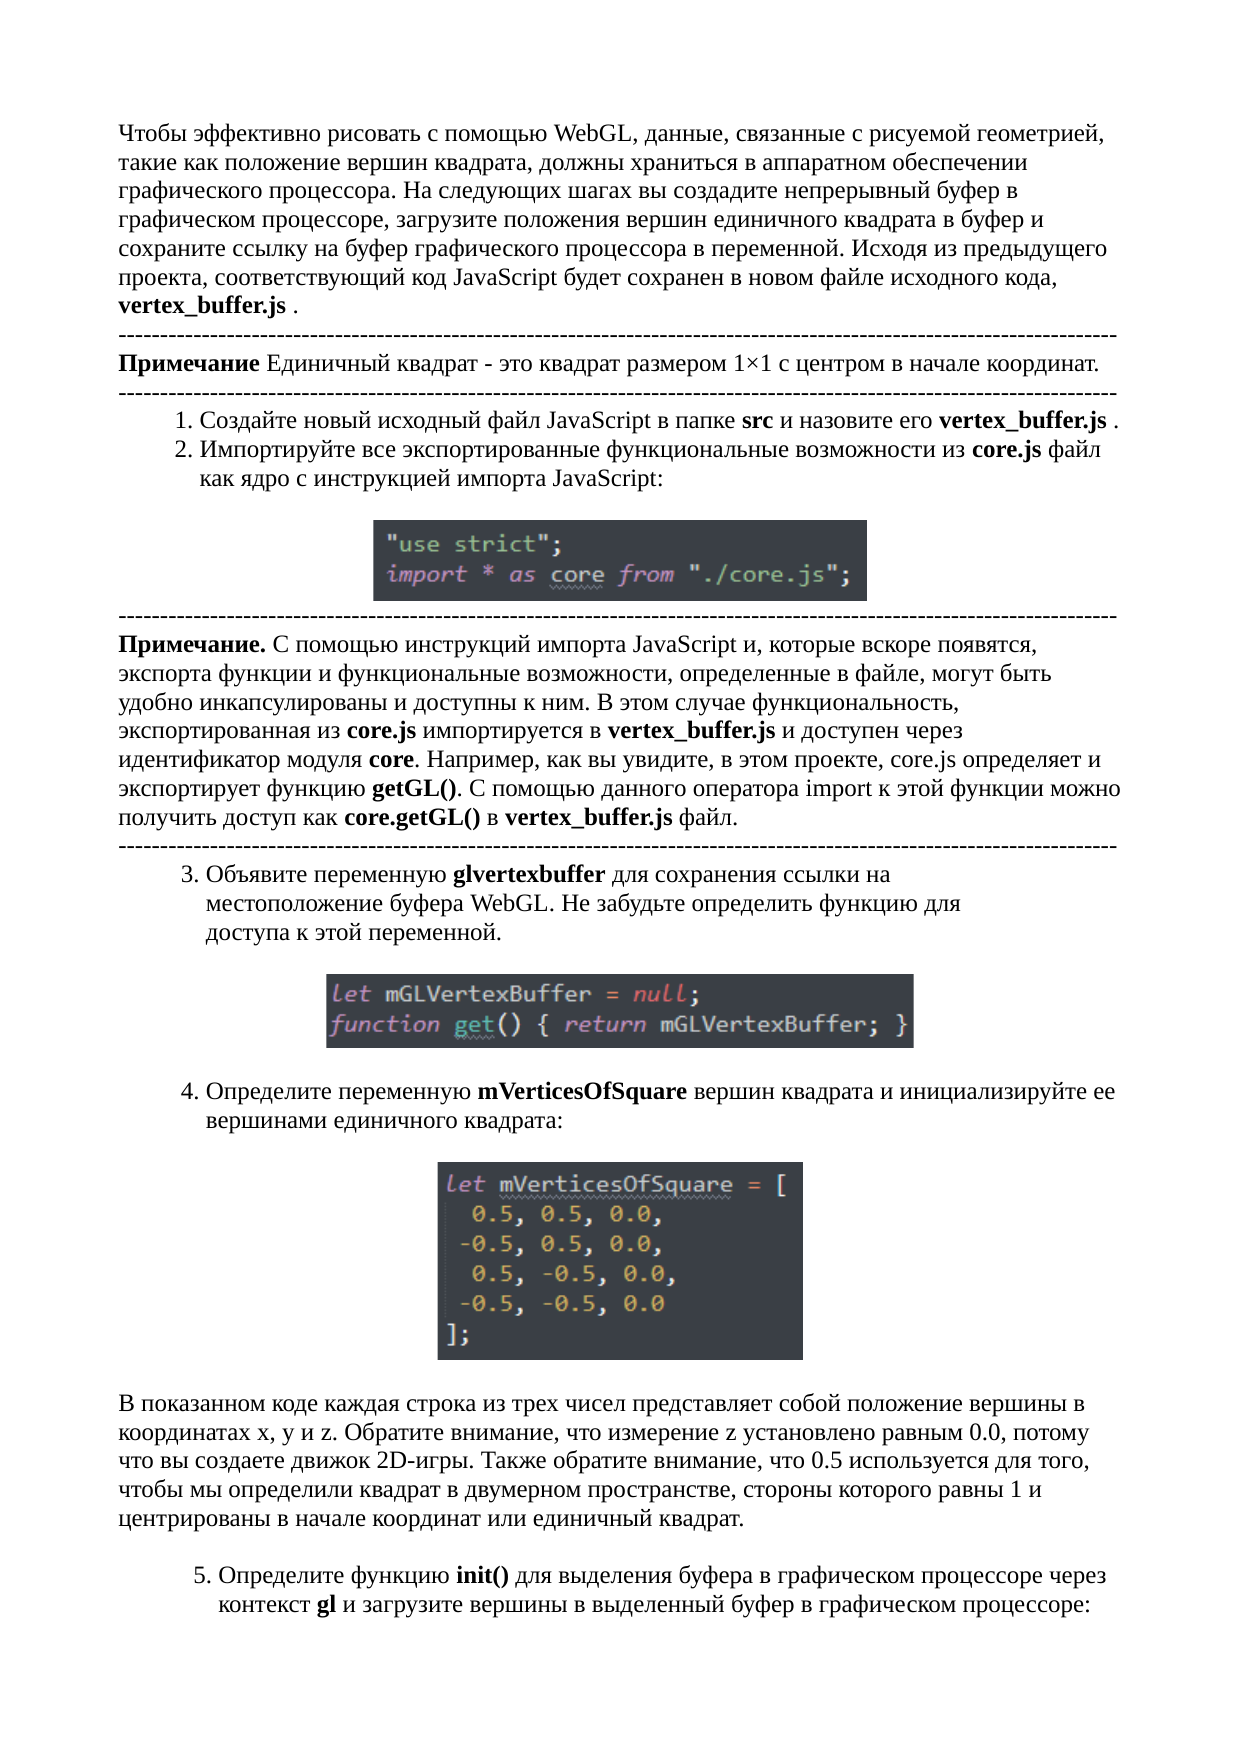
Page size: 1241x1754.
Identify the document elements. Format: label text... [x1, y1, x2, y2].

text 1. Создайте новый исходный файл JavaScript в папке src и назовите его vertex_buffer.js . [118, 406, 1122, 434]
text ------------------------------------------------------------------------------------------------------------------------ [118, 521, 1122, 629]
text доступа к этой переменной. [118, 917, 1122, 945]
text ------------------------------------------------------------------------------------------------------------------------ [118, 830, 1122, 859]
text как ядро с инструкцией импорта JavaScript: [118, 463, 1122, 492]
text 4. Определите переменную mVerticesOfSquare вершин квадрата и инициализируйте ее [118, 1076, 1122, 1105]
text В показанном коде каждая строка из трех чисел представляет собой положение вершины в координатах x, y и z. Обратите внимание, что измерение z установлено равным 0.0, потому что вы создаете движок 2D-игры. Также обратите внимание, что 0.5 используется для того, чтобы мы определили квадрат в двумерном пространстве, стороны которого равны 1 и центрированы в начале координат или единичный квадрат. [118, 1388, 1122, 1532]
text ------------------------------------------------------------------------------------------------------------------------ [118, 377, 1122, 406]
text ------------------------------------------------------------------------------------------------------------------------ [118, 319, 1122, 348]
text такие как положение вершин квадрата, должны храниться в аппаратном обеспечении графического процессора. На следующих шагах вы создадите непрерывный буфер в графическом процессоре, загрузите положения вершин единичного квадрата в буфер и сохраните ссылку на буфер графического процессора в переменной. Исходя из предыдущего проекта, соответствующий код JavaScript будет сохранен в новом файле исходного кода, vertex_buffer.js . [118, 147, 1122, 319]
text Примечание. С помощью инструкций импорта JavaScript и, которые вскоре появятся, экспорта функции и функциональные возможности, определенные в файле, могут быть удобно инкапсулированы и доступны к ним. В этом случае функциональность, экспортированная из core.js импортируется в vertex_buffer.js и доступен через идентификатор модуля core. Например, как вы увидите, в этом проекте, core.js определяет и экспортирует функцию getGL(). С помощью данного оператора import к этой функции можно получить доступ как core.getGL() в vertex_buffer.js файл. [118, 629, 1122, 830]
text контекст gl и загрузите вершины в выделенный буфер в графическом процессоре: [118, 1589, 1122, 1618]
text Примечание Единичный квадрат - это квадрат размером 1×1 с центром в начале координат. [118, 348, 1122, 377]
picture [437, 1162, 803, 1360]
picture [373, 520, 867, 601]
text вершинами единичного квадрата: [118, 1105, 1122, 1134]
text 2. Импортируйте все экспортированные функциональные возможности из core.js файл [118, 434, 1122, 463]
picture [326, 974, 914, 1048]
text 3. Объявите переменную glvertexbuffer для сохранения ссылки на [118, 859, 1122, 888]
text Чтобы эффективно рисовать с помощью WebGL, данные, связанные с рисуемой геометрией, [118, 118, 1122, 147]
text местоположение буфера WebGL. Не забудьте определить функцию для [118, 888, 1122, 917]
text 5. Определите функцию init() для выделения буфера в графическом процессоре через [118, 1561, 1122, 1589]
